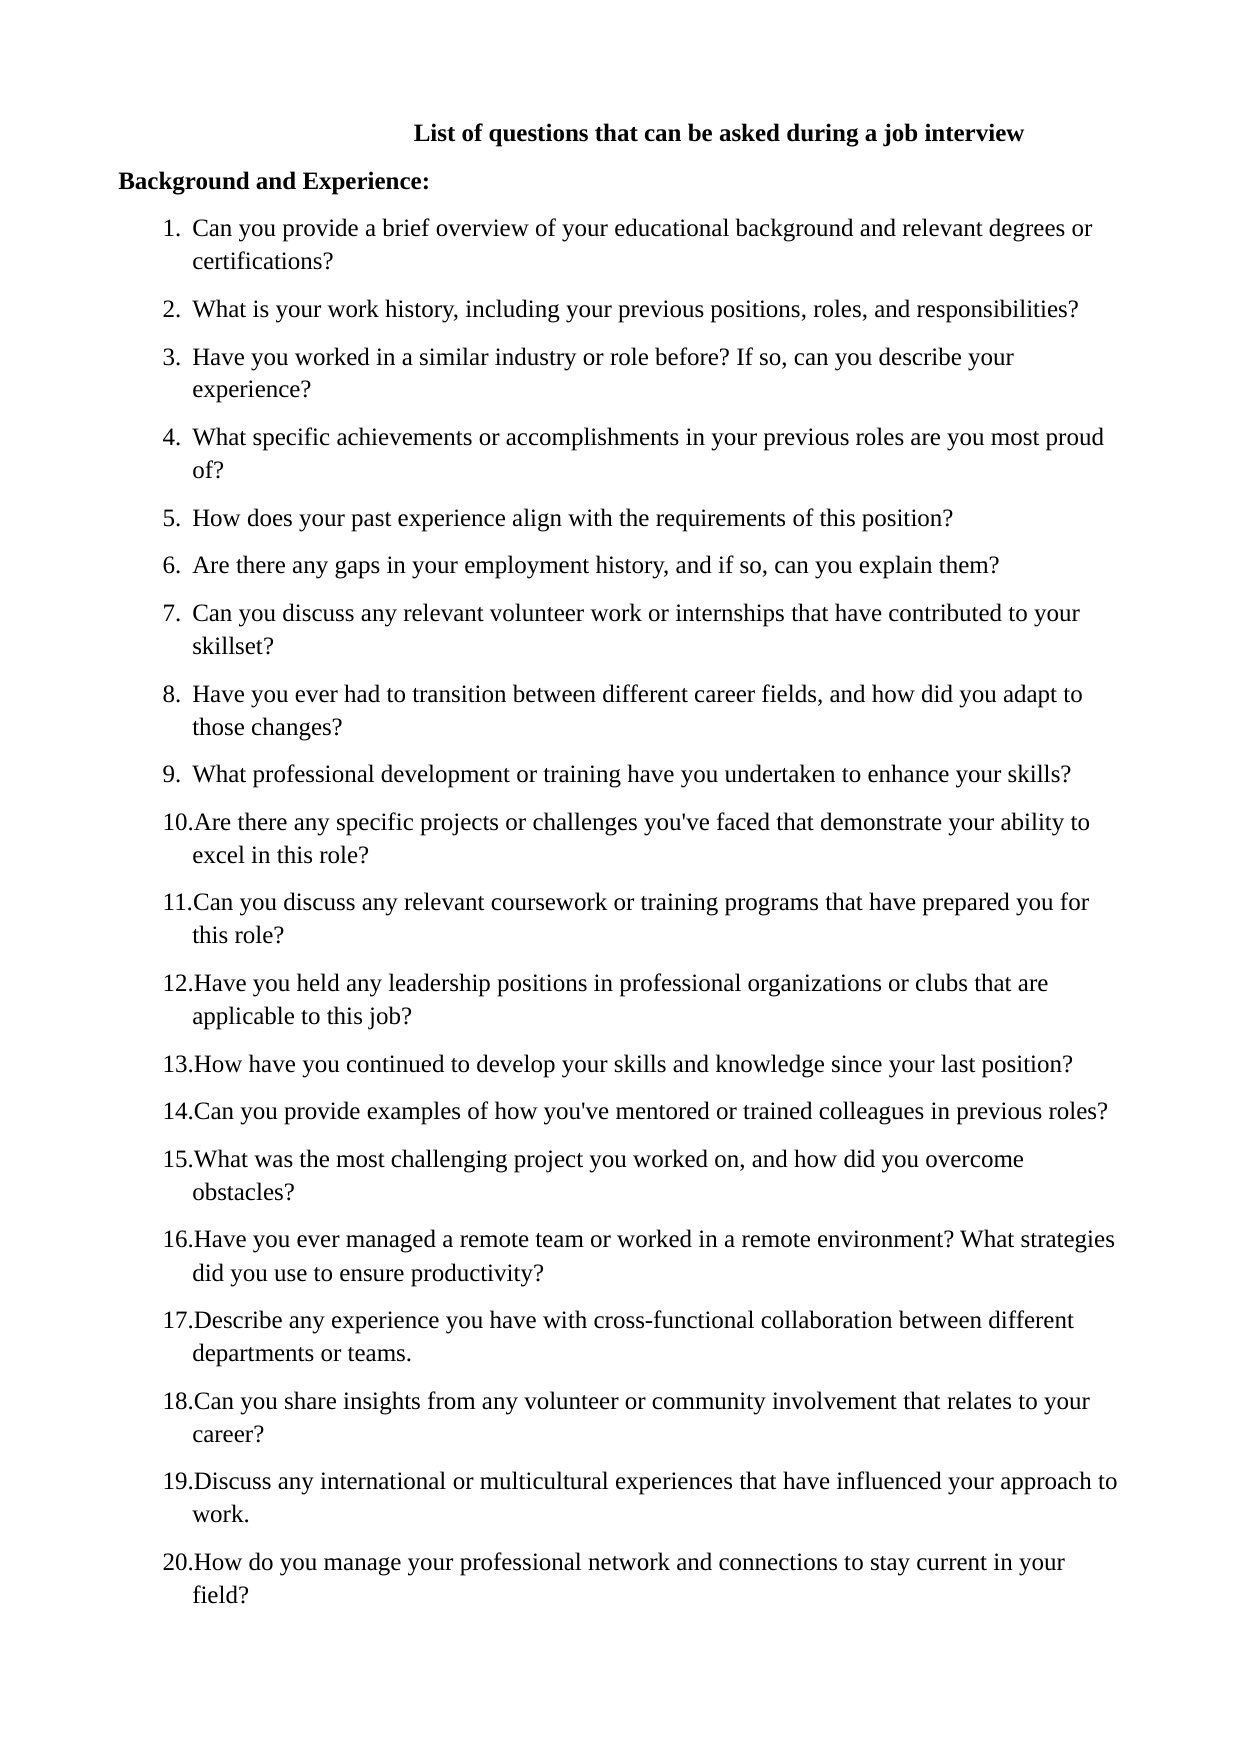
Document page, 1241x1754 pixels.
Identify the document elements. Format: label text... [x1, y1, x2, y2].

list Have you worked in a similar industry or role before? If so, can you describe your experience? [162, 342, 1122, 403]
list Are there any specific projects or challenges you've faced that demonstrate your ability to excel in this role? [162, 807, 1122, 869]
list Can you share insights from any volunteer or community involvement that relates to your career? [162, 1386, 1122, 1448]
list Can you provide examples of how you've mentored or trained colleagues in previous roles? [162, 1096, 1122, 1125]
list Can you discuss any relevant volunteer work or internships that have contributed to your skillset? [162, 598, 1122, 660]
list Have you ever had to transition between different career fields, and how did you adapt to those changes? [162, 679, 1122, 740]
list What professional development or training have you undertaken to enhance your skills? [162, 759, 1122, 788]
list How does your past experience align with the requirements of this position? [162, 503, 1122, 532]
list Have you ever managed a remote team or worked in a remote environment? What strategies did you use to ensure productivity? [162, 1224, 1122, 1286]
text Background and Experience: [118, 166, 1122, 194]
list What is your work history, including your previous positions, roles, and responsibilities? [162, 294, 1122, 323]
list Are there any gaps in your employment history, and if so, can you explain them? [162, 550, 1122, 579]
list Can you discuss any relevant coursework or training programs that have prepared you for this role? [162, 887, 1122, 949]
text List of questions that can be asked during a job interview [118, 118, 1122, 147]
list Describe any experience you have with cross-functional collaboration between different departments or teams. [162, 1305, 1122, 1367]
list Can you provide a brief overview of your educational background and relevant degrees or certifications? [162, 213, 1122, 275]
list Have you held any leadership positions in professional organizations or clubs that are applicable to this job? [162, 968, 1122, 1030]
list What specific achievements or accomplishments in your previous roles are you most proud of? [162, 422, 1122, 484]
list How do you manage your professional network and connections to stay current in your field? [162, 1547, 1122, 1609]
list What was the most challenging project you worked on, and how did you overcome obstacles? [162, 1144, 1122, 1206]
list How have you continued to develop your skills and knowledge since your last position? [162, 1049, 1122, 1077]
list Discuss any international or multicultural experiences that have influenced your approach to work. [162, 1466, 1122, 1528]
